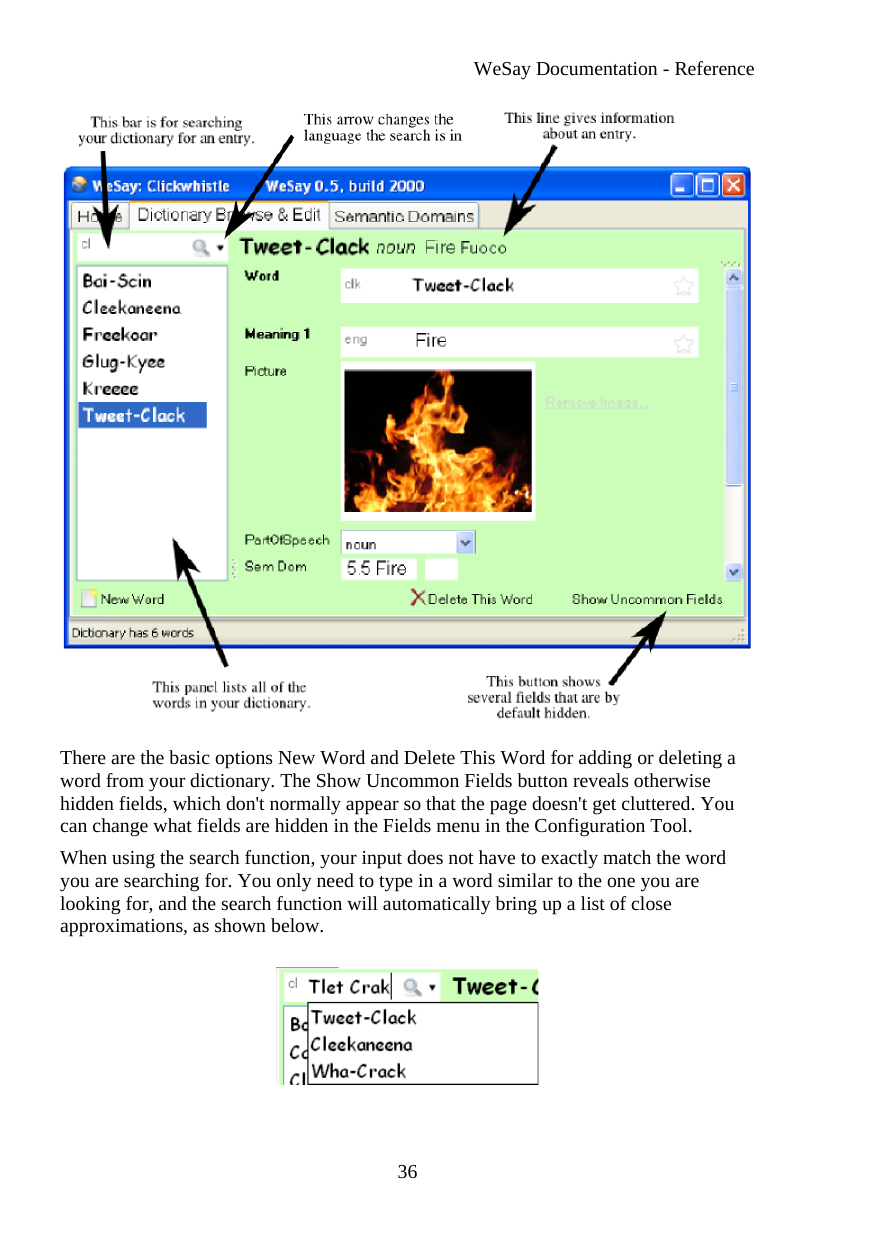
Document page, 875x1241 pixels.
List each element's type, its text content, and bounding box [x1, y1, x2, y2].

picture [63, 105, 751, 724]
text There are the basic options New Word and Delete This Word for adding or deleting a word from your dictionary. The Show Uncommon Fields button reveals otherwise hidden fields, which don't normally appear so that the page doesn't get cluttered. You can change what fields are hidden in the Fields menu in the Configuration Tool. [60, 90, 754, 837]
picture [276, 967, 539, 1085]
text When using the search function, your input does not have to exactly match the word you are searching for. You only need to type in a word similar to the one you are looking for, and the search function will automatically bring up a list of close approximations, as shown below. [60, 846, 754, 937]
